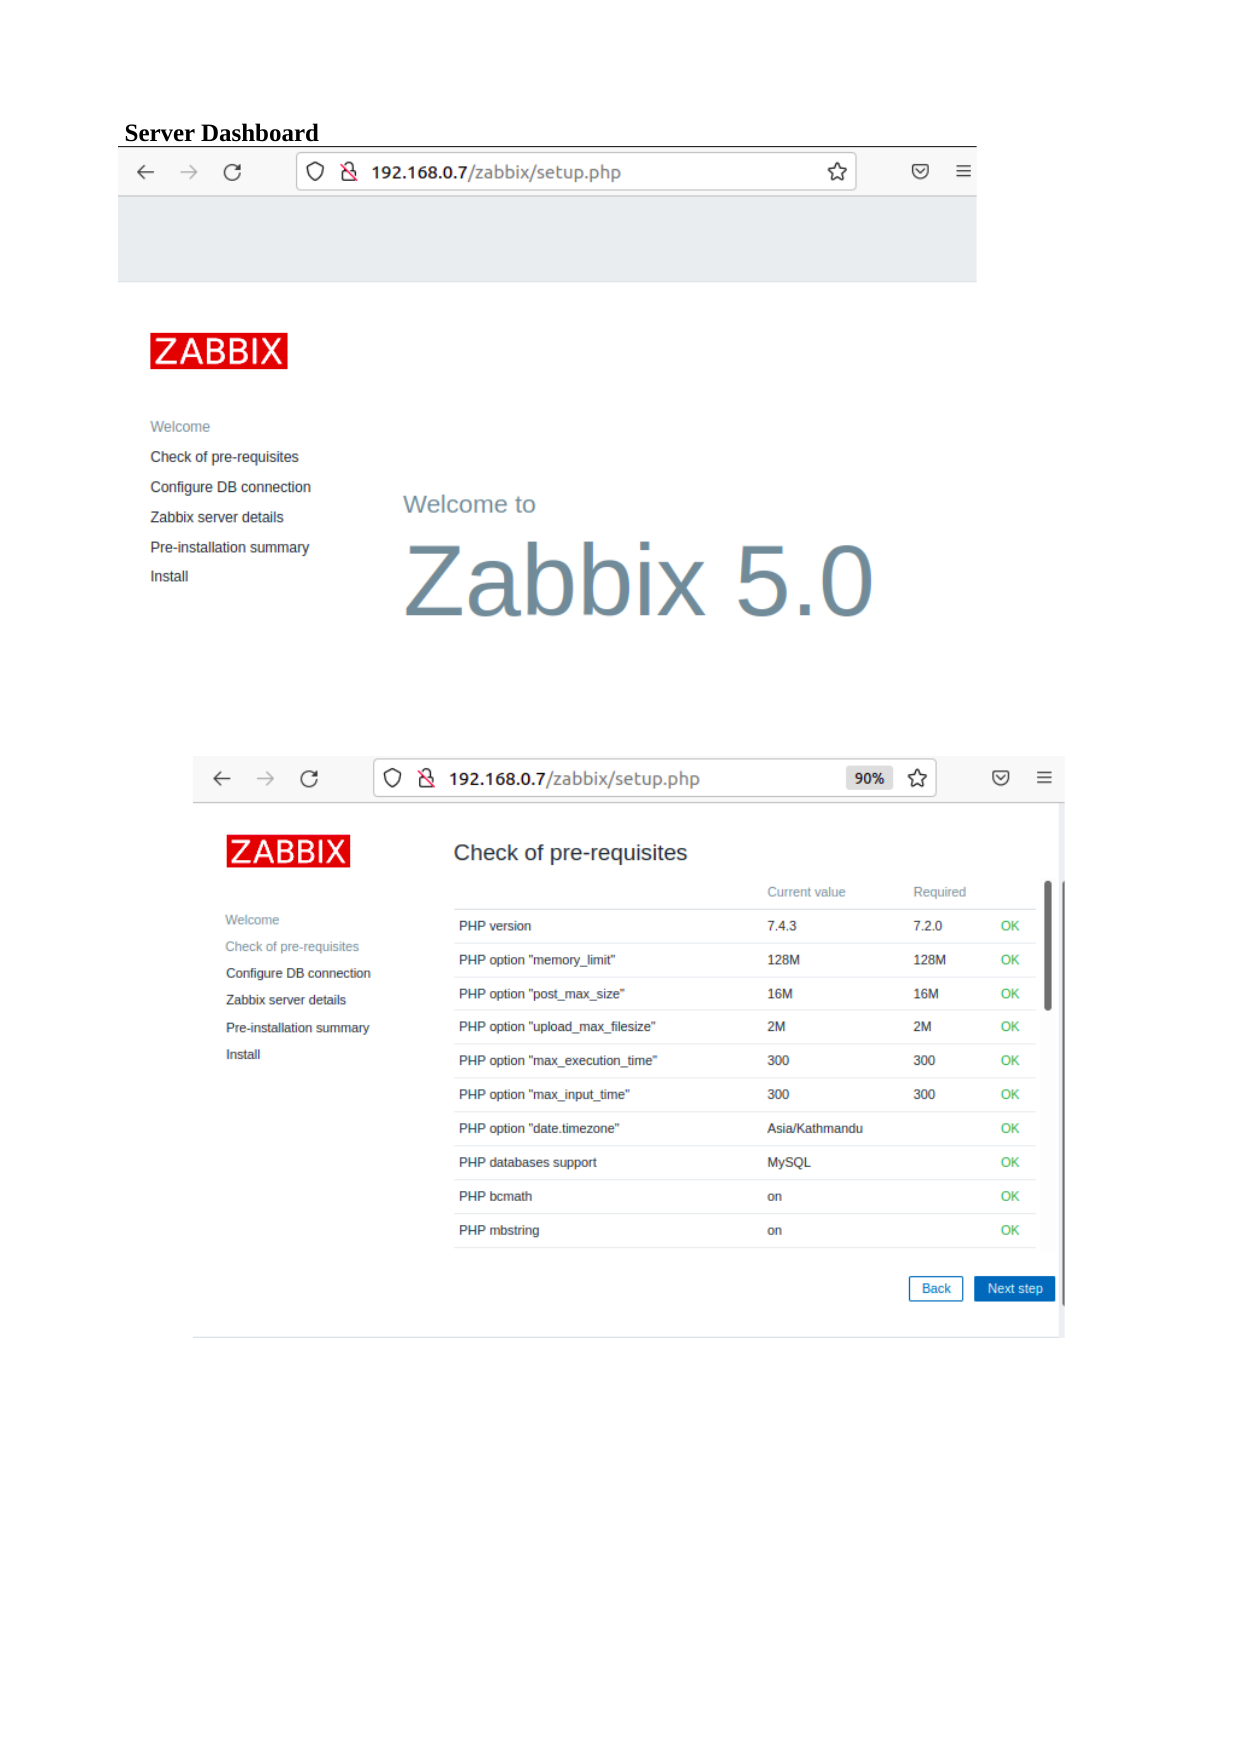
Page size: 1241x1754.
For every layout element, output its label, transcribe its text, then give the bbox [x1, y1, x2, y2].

text Server Dashboard [118, 118, 1122, 707]
picture [193, 756, 1065, 1338]
picture [118, 146, 977, 707]
